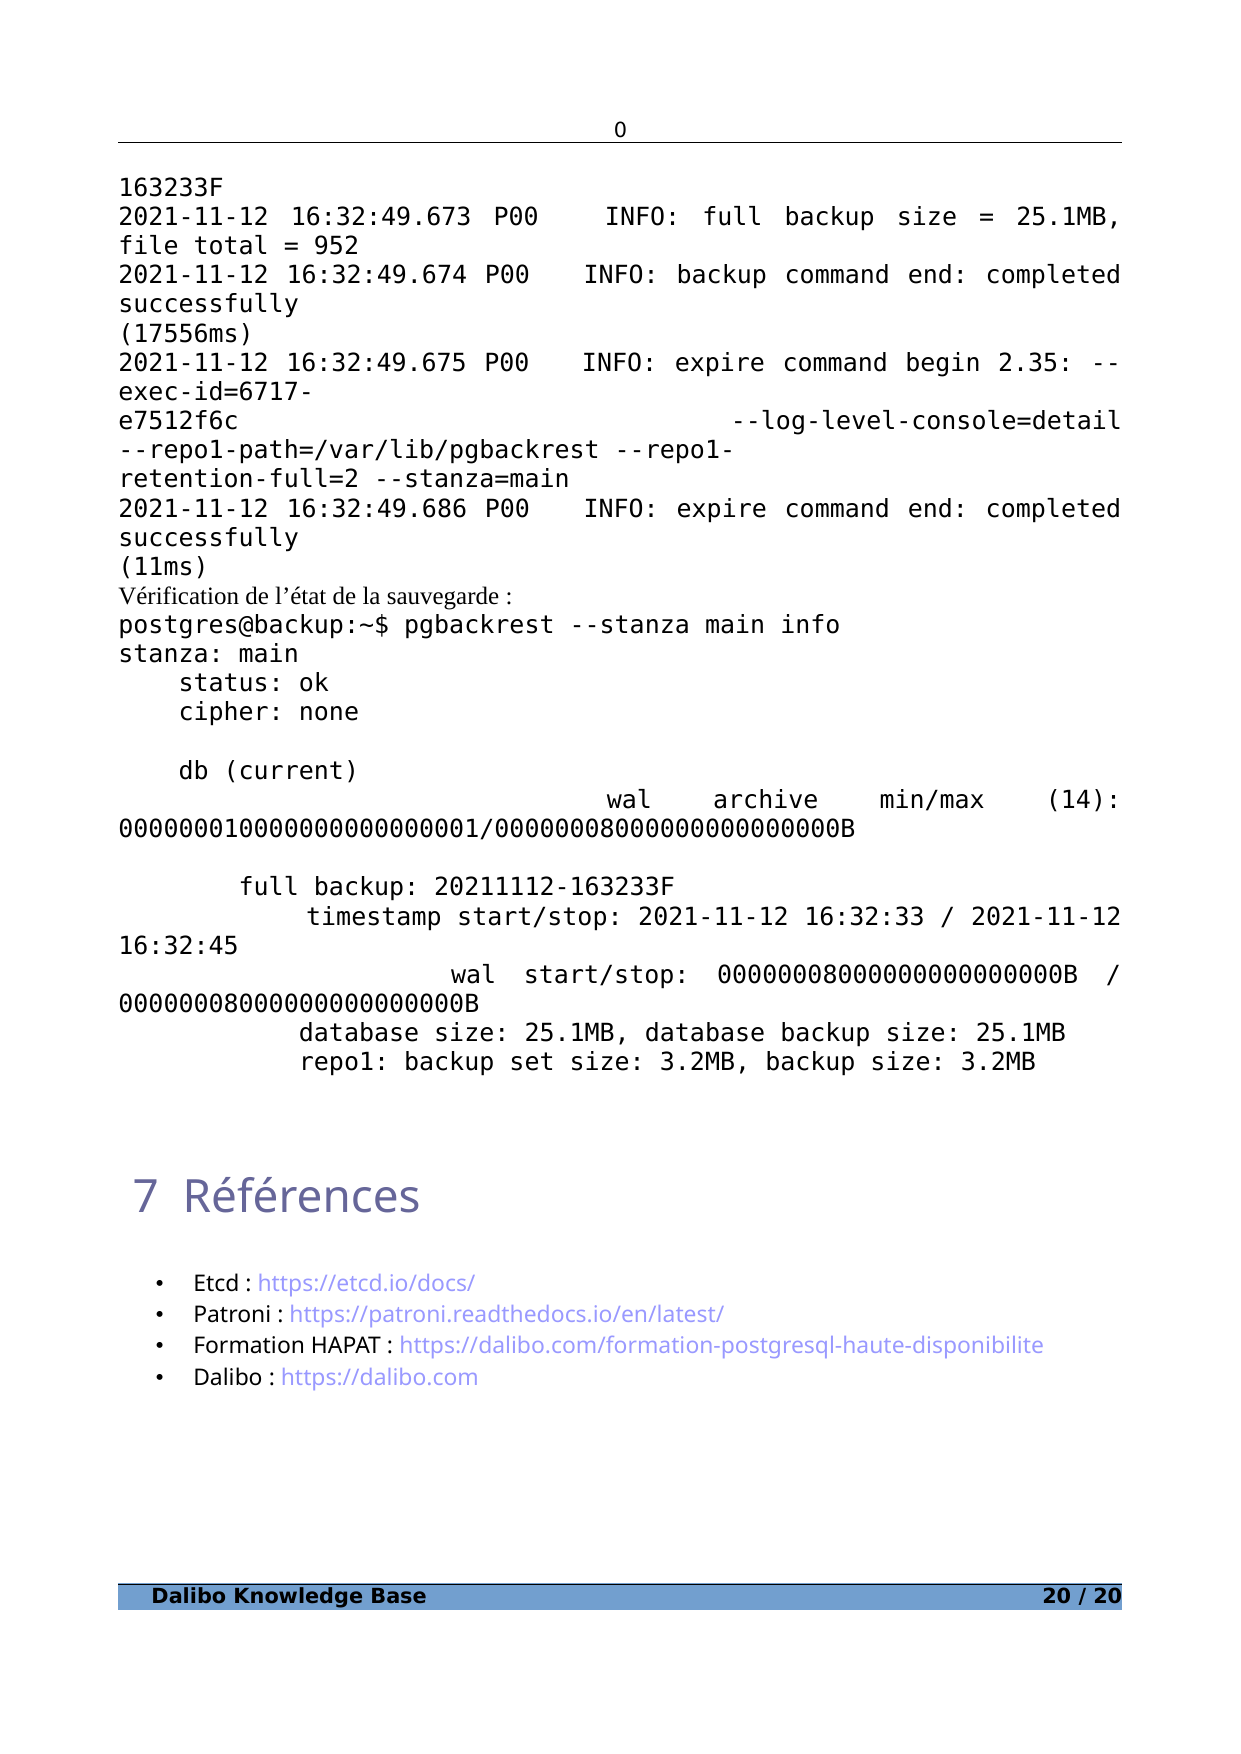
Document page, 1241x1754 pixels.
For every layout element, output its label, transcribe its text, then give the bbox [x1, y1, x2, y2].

list Dalibo : https://dalibo.com [156, 1361, 1122, 1392]
text db (current) [118, 756, 1122, 785]
text stanza: main [118, 639, 1122, 668]
text 2021-11-12 16:32:49.673 P00 INFO: full backup size = 25.1MB, file total = 952 [118, 202, 1122, 260]
text retention-full=2 --stanza=main [118, 464, 1122, 494]
text timestamp start/stop: 2021-11-12 16:32:33 / 2021-11-12 16:32:45 [118, 902, 1122, 960]
text (11ms) [118, 552, 1122, 581]
list Formation HAPAT : https://dalibo.com/formation-postgresql-haute-disponibilite [156, 1329, 1122, 1361]
text postgres@backup:~$ pgbackrest --stanza main info [118, 610, 1122, 639]
list Etcd : https://etcd.io/docs/ [156, 1267, 1122, 1298]
text status: ok [118, 668, 1122, 697]
text repo1: backup set size: 3.2MB, backup size: 3.2MB [118, 1047, 1122, 1077]
text Vérification de l’état de la sauvegarde : [118, 581, 1122, 610]
text 2021-11-12 16:32:49.686 P00 INFO: expire command end: completed successfully [118, 494, 1122, 552]
text 2021-11-12 16:32:49.674 P00 INFO: backup command end: completed successfully [118, 260, 1122, 319]
text cipher: none [118, 697, 1122, 727]
subtitle Références [121, 1163, 1122, 1225]
text 163233F [118, 173, 1122, 202]
list Patroni : https://patroni.readthedocs.io/en/latest/ [156, 1298, 1122, 1329]
text wal start/stop: 00000008000000000000000B / 00000008000000000000000B [118, 960, 1122, 1018]
text database size: 25.1MB, database backup size: 25.1MB [118, 1018, 1122, 1047]
text wal archive min/max (14): 000000010000000000000001/00000008000000000000000B [118, 785, 1122, 843]
text e7512f6c --log-level-console=detail --repo1-path=/var/lib/pgbackrest --repo1- [118, 406, 1122, 464]
text 2021-11-12 16:32:49.675 P00 INFO: expire command begin 2.35: --exec-id=6717- [118, 348, 1122, 406]
text full backup: 20211112-163233F [118, 872, 1122, 902]
text (17556ms) [118, 319, 1122, 348]
